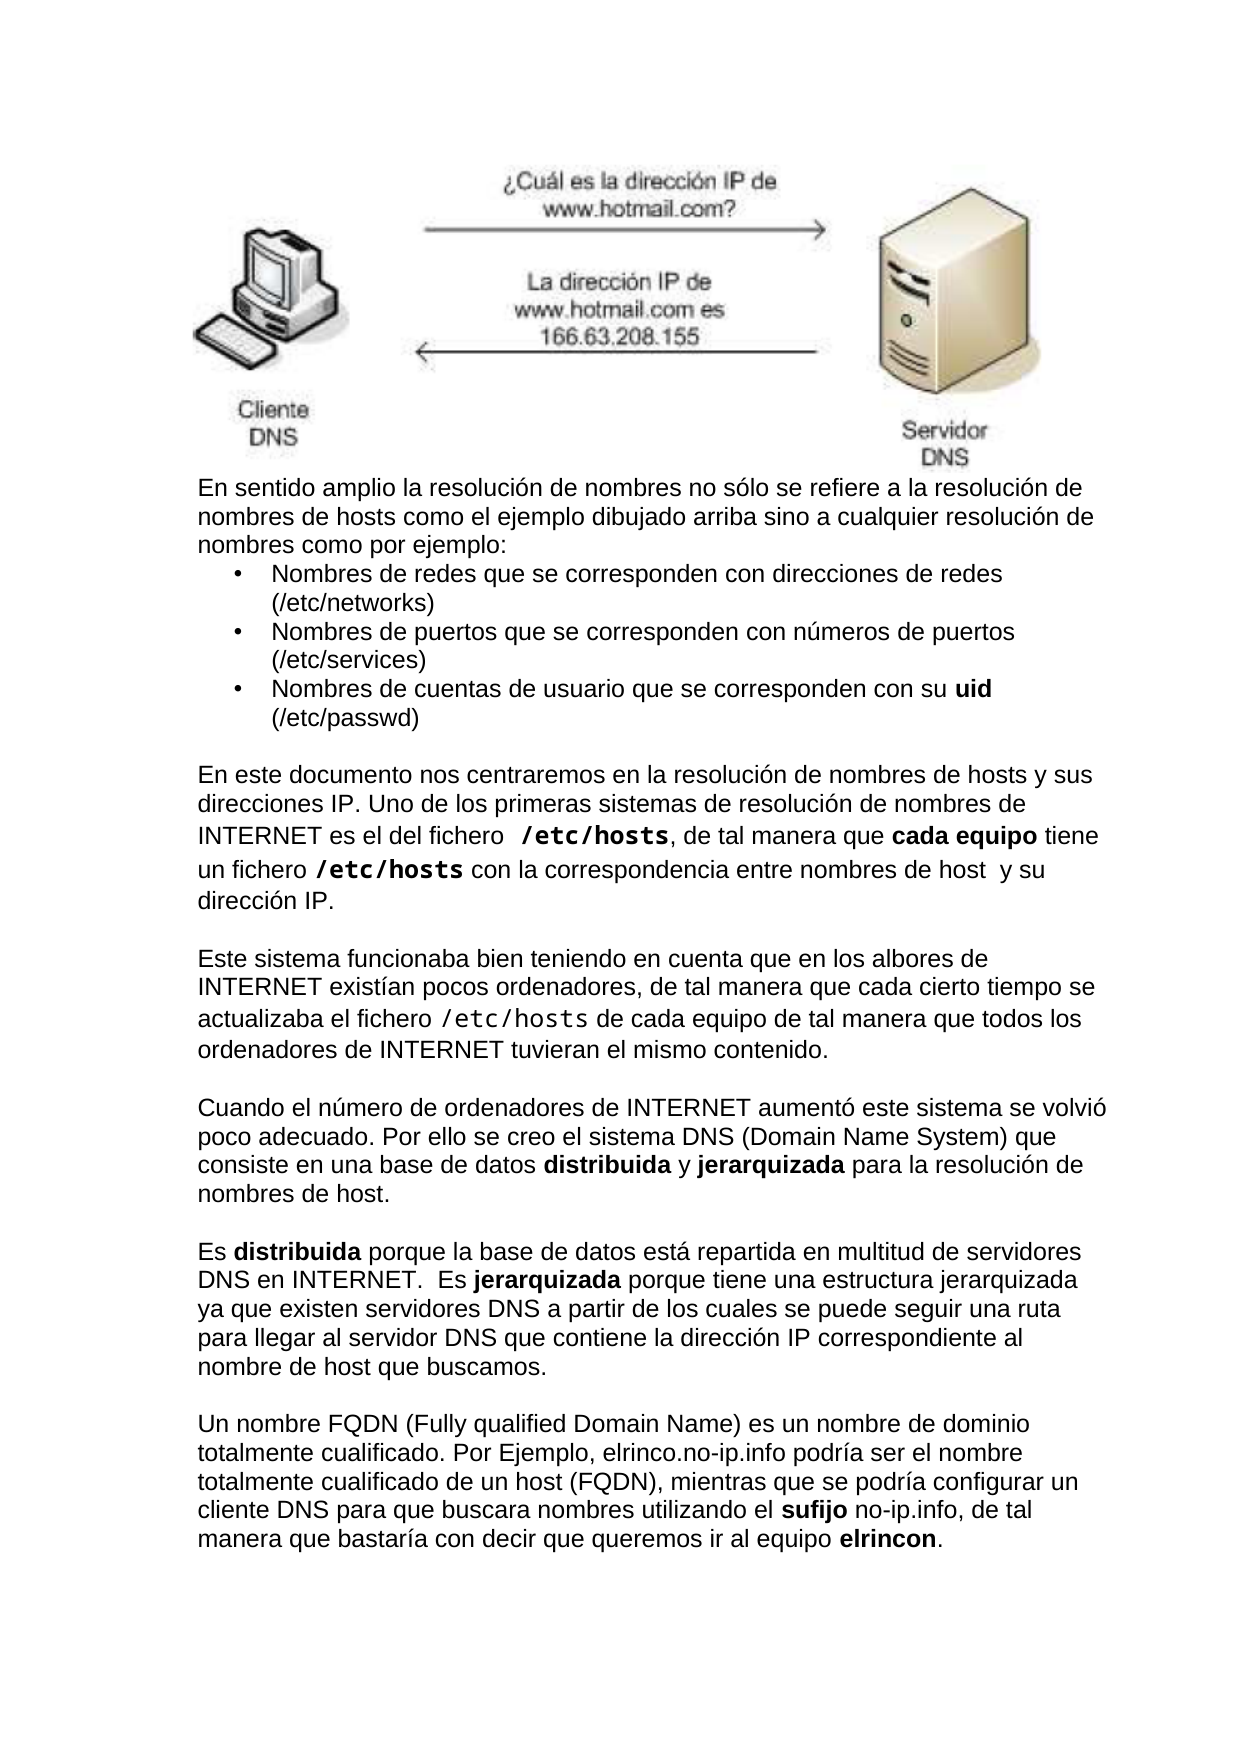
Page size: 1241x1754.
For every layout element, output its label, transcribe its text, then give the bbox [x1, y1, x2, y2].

text En este documento nos centraremos en la resolución de nombres de hosts y sus direcciones IP. Uno de los primeras sistemas de resolución de nombres de INTERNET es el del fichero /etc/hosts, de tal manera que cada equipo tiene un fichero /etc/hosts con la correspondencia entre nombres de host y su dirección IP. [197, 761, 1109, 915]
text Un nombre FQDN (Fully qualified Domain Name) es un nombre de dominio totalmente cualificado. Por Ejemplo, elrinco.no-ip.info podría ser el nombre totalmente cualificado de un host (FQDN), mientras que se podría configurar un cliente DNS para que buscara nombres utilizando el sufijo no-ip.info, de tal manera que bastaría con decir que queremos ir al equipo elrincon. [197, 1409, 1109, 1553]
list Nombres de redes que se corresponden con direcciones de redes (/etc/networks) [233, 559, 1109, 617]
list Nombres de puertos que se corresponden con números de puertos (/etc/services) [233, 617, 1109, 674]
picture [160, 147, 1073, 473]
text Cuando el número de ordenadores de INTERNET aumentó este sistema se volvió poco adecuado. Por ello se creo el sistema DNS (Domain Name System) que consiste en una base de datos distribuida y jerarquizada para la resolución de nombres de host. [197, 1093, 1109, 1208]
list Nombres de cuentas de usuario que se corresponden con su uid (/etc/passwd) [233, 674, 1109, 732]
text Es distribuida porque la base de datos está repartida en multitud de servidores DNS en INTERNET. Es jerarquizada porque tiene una estructura jerarquizada ya que existen servidores DNS a partir de los cuales se puede seguir una ruta para llegar al servidor DNS que contiene la dirección IP correspondiente al nombre de host que buscamos. [197, 1236, 1109, 1380]
text Este sistema funcionaba bien teniendo en cuenta que en los albores de INTERNET existían pocos ordenadores, de tal manera que cada cierto tiempo se actualizaba el fichero /etc/hosts de cada equipo de tal manera que todos los ordenadores de INTERNET tuvieran el mismo contenido. [197, 944, 1109, 1064]
text En sentido amplio la resolución de nombres no sólo se refiere a la resolución de nombres de hosts como el ejemplo dibujado arriba sino a cualquier resolución de nombres como por ejemplo: [197, 148, 1109, 559]
